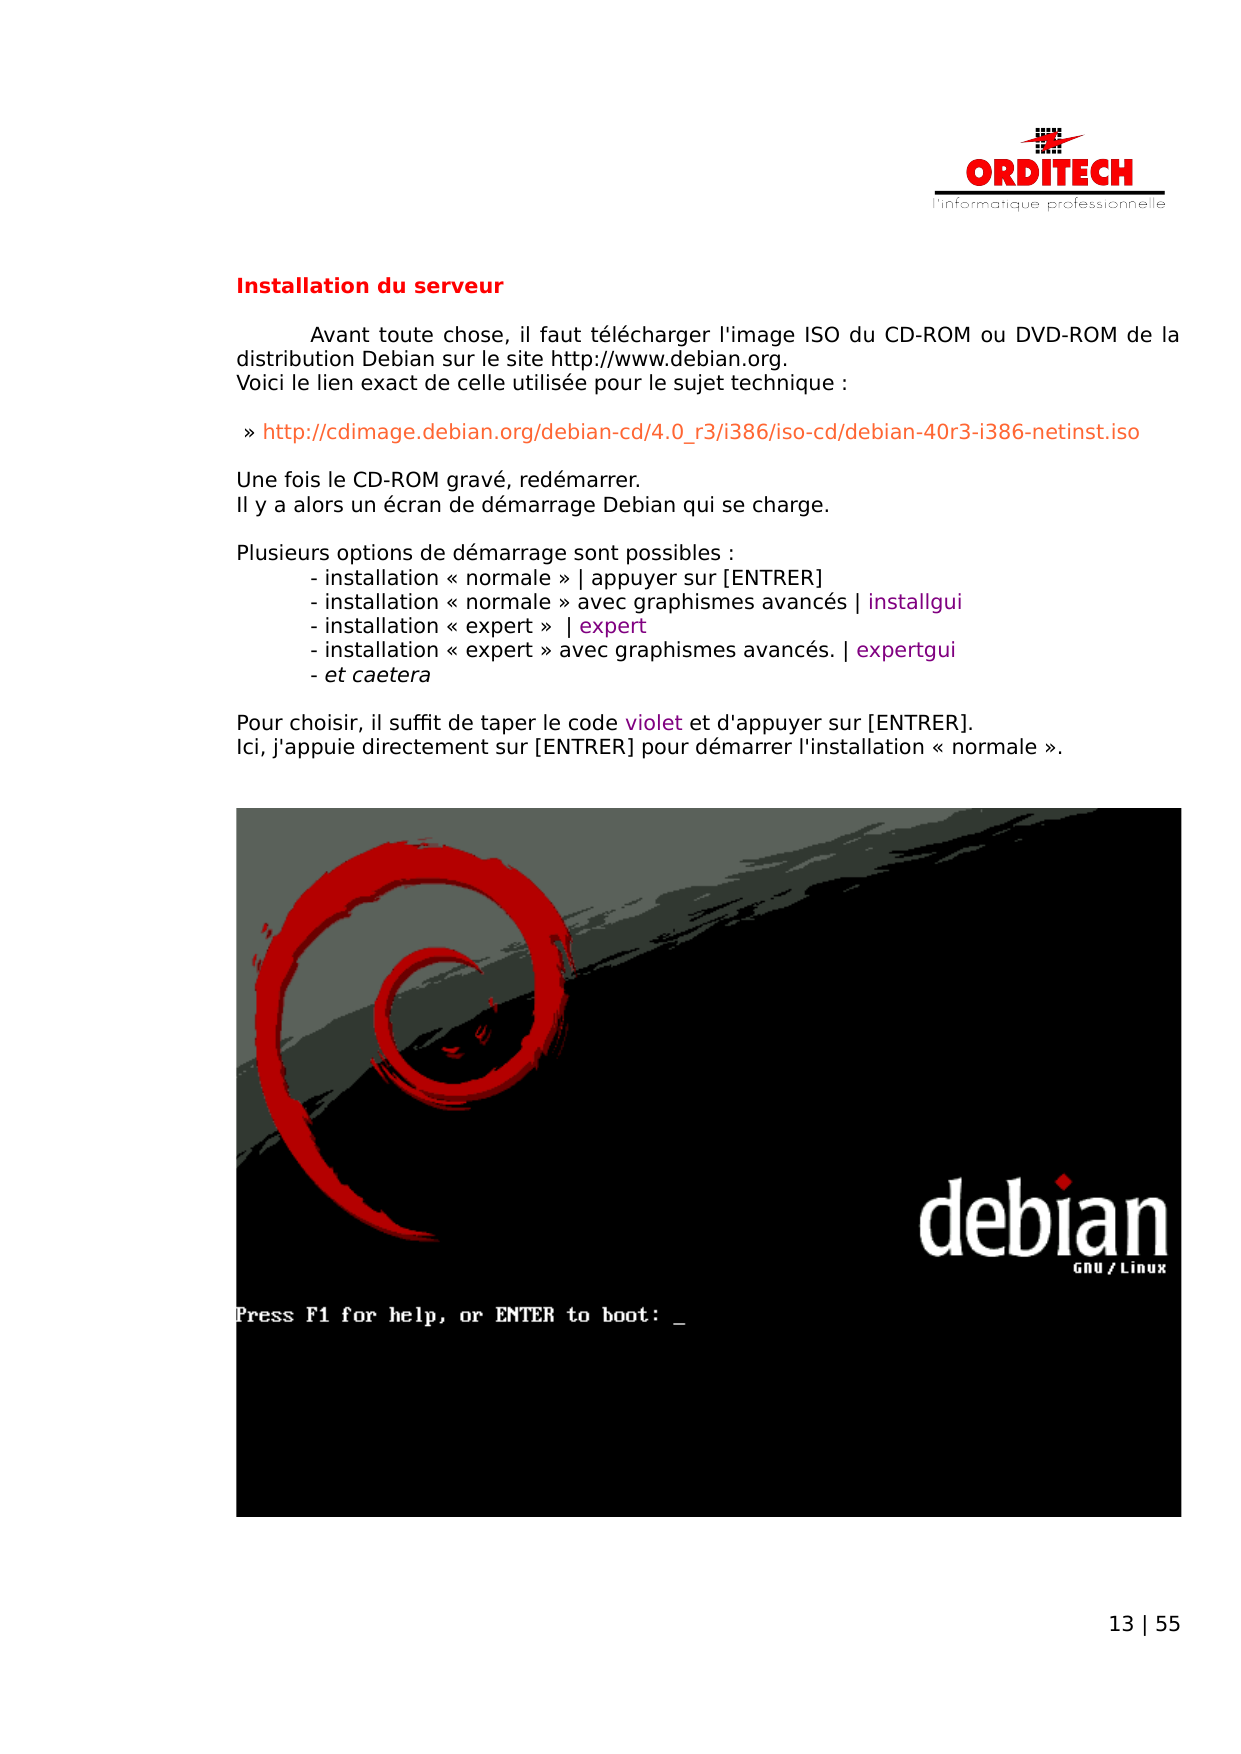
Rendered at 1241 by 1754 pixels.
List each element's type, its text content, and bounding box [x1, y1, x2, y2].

text - installation « expert » | expert [236, 614, 1181, 638]
text Pour choisir, il suffit de taper le code violet et d'appuyer sur [ENTRER]. [236, 711, 1181, 735]
text Une fois le CD-ROM gravé, redémarrer. [236, 468, 1181, 493]
text » http://cdimage.debian.org/debian-cd/4.0_r3/i386/iso-cd/debian-40r3-i386-netinst.iso [236, 420, 1181, 444]
text - installation « normale » | appuyer sur [ENTRER] [236, 566, 1181, 590]
picture [236, 808, 1182, 1517]
text Voici le lien exact de celle utilisée pour le sujet technique : [236, 371, 1181, 396]
text Ici, j'appuie directement sur [ENTRER] pour démarrer l'installation « normale ». [236, 735, 1181, 760]
text Il y a alors un écran de démarrage Debian qui se charge. [236, 493, 1181, 517]
picture [920, 118, 1182, 221]
text - et caetera [236, 663, 1181, 687]
text - installation « expert » avec graphismes avancés. | expertgui [236, 638, 1181, 663]
text Installation du serveur [236, 274, 1181, 298]
text Plusieurs options de démarrage sont possibles : [236, 541, 1181, 566]
text - installation « normale » avec graphismes avancés | installgui [236, 590, 1181, 614]
text Avant toute chose, il faut télécharger l'image ISO du CD-ROM ou DVD-ROM de la distribution Debian sur le site http://www.debian.org. [236, 323, 1181, 371]
